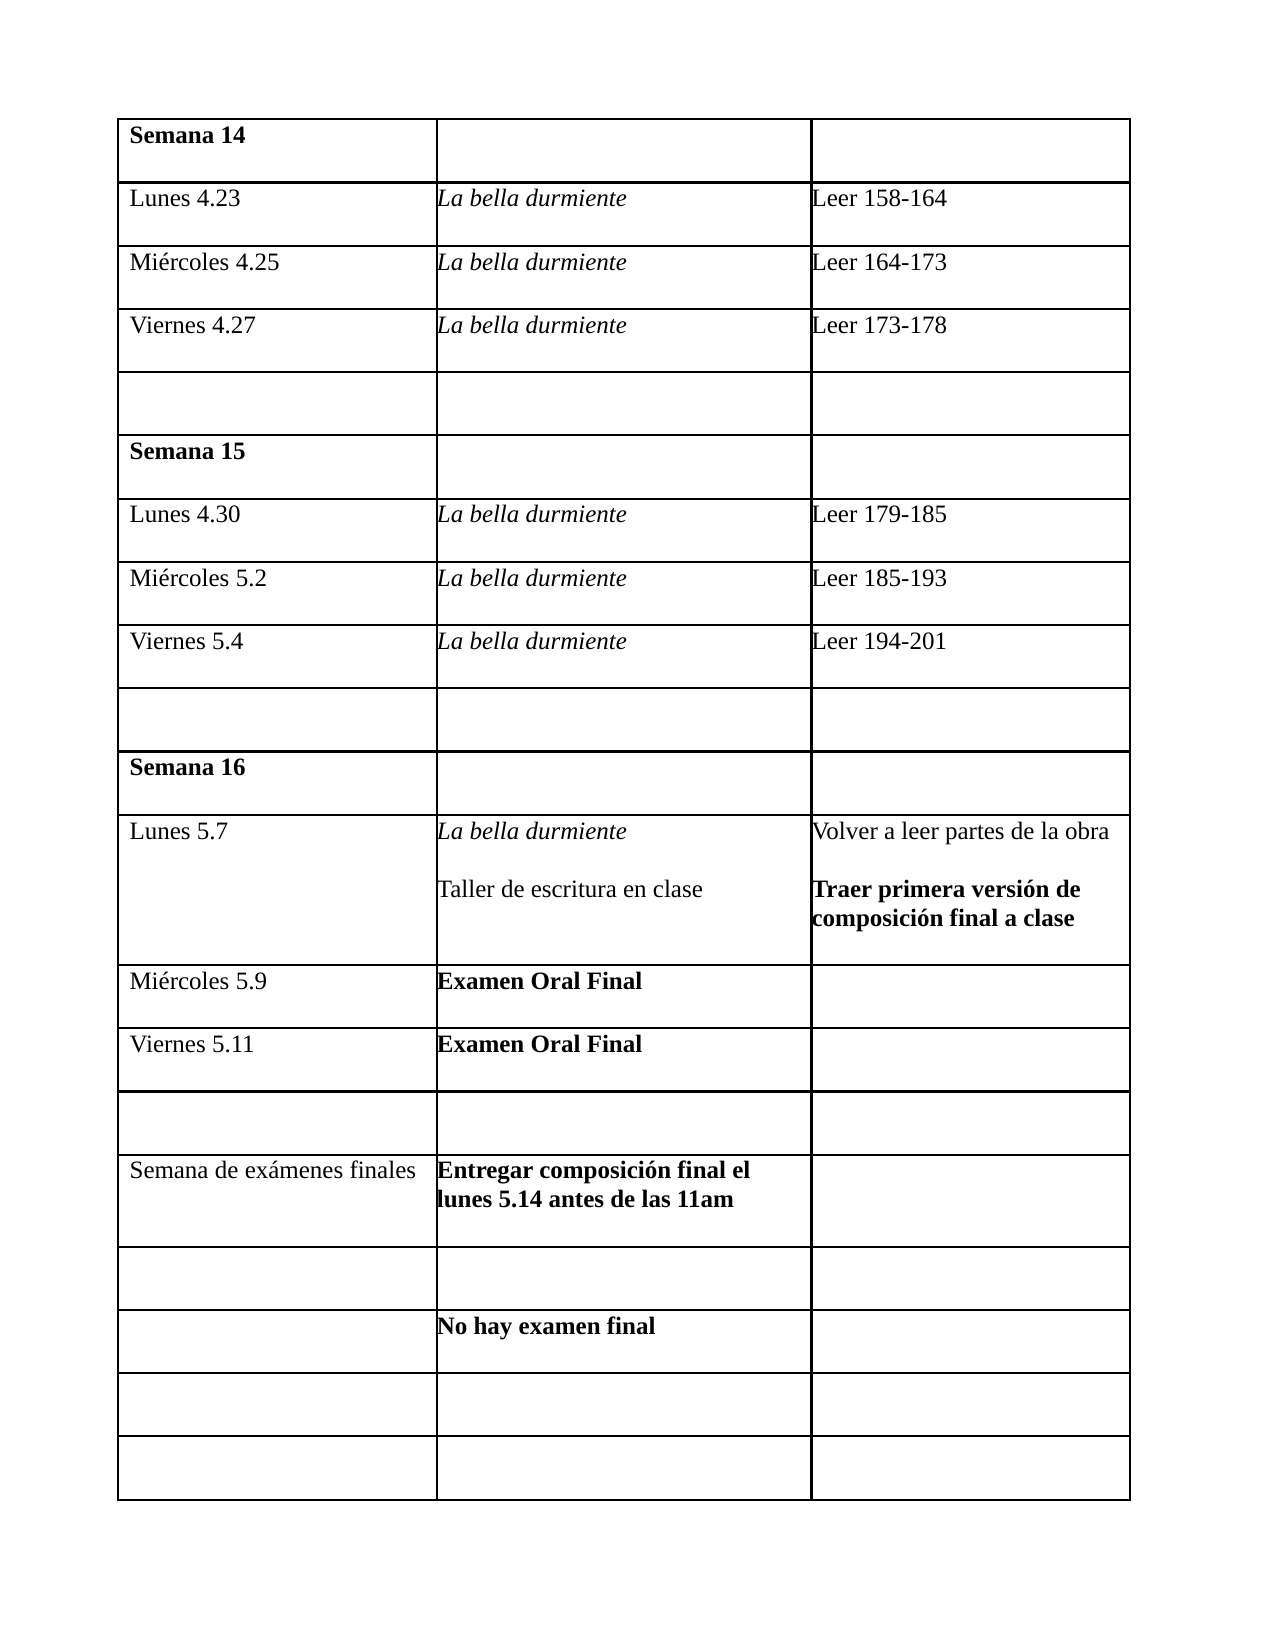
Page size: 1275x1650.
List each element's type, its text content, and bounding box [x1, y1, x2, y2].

table_cell Examen Oral Final [438, 1029, 810, 1090]
table_cell Miércoles 5.2 [119, 563, 436, 624]
table_cell Semana de exámenes finales [119, 1156, 436, 1246]
table_cell [813, 1029, 1129, 1090]
table_cell Viernes 5.11 [119, 1029, 436, 1090]
table_cell [438, 689, 810, 750]
table_cell Semana 15 [119, 436, 436, 497]
table_cell [813, 436, 1129, 497]
table_cell La bella durmiente [438, 184, 810, 244]
table_cell Miércoles 4.25 [119, 247, 436, 308]
table_cell La bella durmiente [438, 310, 810, 371]
table_cell Lunes 4.30 [119, 500, 436, 561]
table_cell [813, 753, 1129, 814]
table_cell [438, 1374, 810, 1435]
table_cell [438, 753, 810, 814]
table_cell [813, 966, 1129, 1027]
table_cell Leer 185-193 [813, 563, 1129, 624]
table_cell [438, 436, 810, 497]
table_cell [119, 1093, 436, 1153]
table_cell [813, 373, 1129, 434]
table_cell [119, 689, 436, 750]
table_cell Examen Oral Final [438, 966, 810, 1027]
table_cell Leer 158-164 [813, 184, 1129, 244]
table_cell [813, 1248, 1129, 1309]
table_cell [813, 1374, 1129, 1435]
table_cell Leer 164-173 [813, 247, 1129, 308]
table_cell Lunes 4.23 [119, 184, 436, 244]
table_cell [813, 1311, 1129, 1372]
table_cell [813, 1093, 1129, 1153]
table_cell La bella durmiente Taller de escritura en clase [438, 816, 810, 964]
table_cell [813, 1156, 1129, 1246]
table_cell [438, 373, 810, 434]
table_cell Semana 16 [119, 753, 436, 814]
table_cell Semana 14 [119, 120, 436, 181]
table_cell Miércoles 5.9 [119, 966, 436, 1027]
table_cell Viernes 5.4 [119, 626, 436, 687]
table_cell [438, 1248, 810, 1309]
table_cell [438, 1093, 810, 1153]
table_cell [813, 1437, 1129, 1498]
table_cell La bella durmiente [438, 247, 810, 308]
table_cell Volver a leer partes de la obra Traer primera versión de composición final a clase [813, 816, 1129, 964]
table_cell [438, 1437, 810, 1498]
table_cell La bella durmiente [438, 563, 810, 624]
table_cell Leer 173-178 [813, 310, 1129, 371]
table_cell [813, 689, 1129, 750]
table_cell [119, 1248, 436, 1309]
table_cell La bella durmiente [438, 626, 810, 687]
table_cell Leer 194-201 [813, 626, 1129, 687]
table_cell [119, 373, 436, 434]
table_cell Viernes 4.27 [119, 310, 436, 371]
table_cell [119, 1374, 436, 1435]
table_cell [438, 120, 810, 181]
table_cell Lunes 5.7 [119, 816, 436, 964]
table_cell [119, 1311, 436, 1372]
table_cell Leer 179-185 [813, 500, 1129, 561]
table_cell [119, 1437, 436, 1498]
table_cell No hay examen final [438, 1311, 810, 1372]
table_cell [813, 120, 1129, 181]
table_cell Entregar composición final el lunes 5.14 antes de las 11am [438, 1156, 810, 1246]
table_cell La bella durmiente [438, 500, 810, 561]
